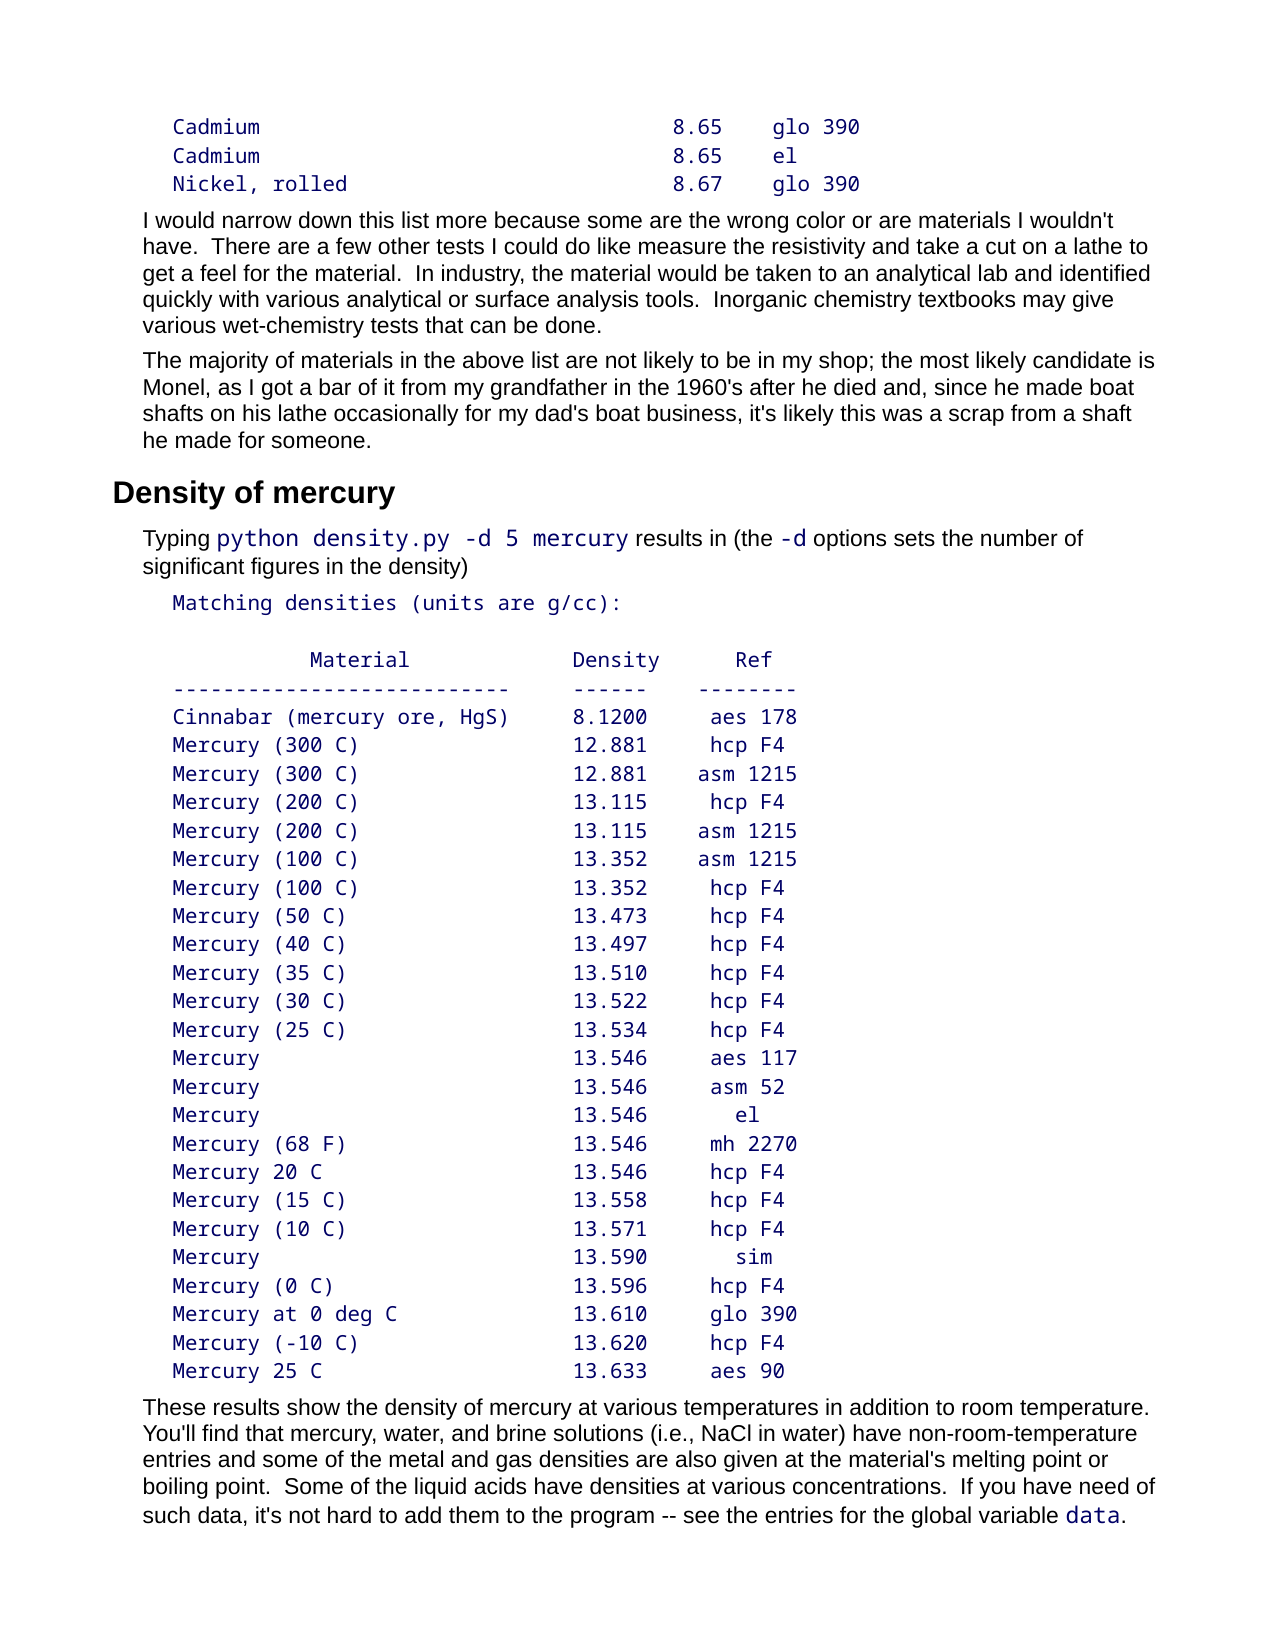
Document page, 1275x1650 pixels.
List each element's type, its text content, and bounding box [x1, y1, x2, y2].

text Mercury (50 C) 13.473 hcp F4 [172, 901, 1162, 929]
text Mercury 13.590 sim [172, 1242, 1162, 1271]
text I would narrow down this list more because some are the wrong color or are materials I wouldn't have. There are a few other tests I could do like measure the resistivity and take a cut on a lathe to get a feel for the material. In industry, the material would be taken to an analytical lab and identified quickly with various analytical or surface analysis tools. Inorganic chemistry textbooks may give various wet-chemistry tests that can be done. [142, 207, 1162, 338]
text Mercury (100 C) 13.352 hcp F4 [172, 873, 1162, 901]
text Mercury (300 C) 12.881 hcp F4 [172, 731, 1162, 759]
text Cadmium 8.65 glo 390 [172, 112, 1162, 141]
text The majority of materials in the above list are not likely to be in my shop; the most likely candidate is Monel, as I got a bar of it from my grandfather in the 1960's after he died and, since he made boat shafts on his lathe occasionally for my dad's boat business, it's likely this was a scrap from a shaft he made for someone. [142, 347, 1162, 453]
text Mercury (-10 C) 13.620 hcp F4 [172, 1328, 1162, 1356]
text Mercury (68 F) 13.546 mh 2270 [172, 1129, 1162, 1157]
text Material Density Ref [172, 645, 1162, 674]
text Mercury (40 C) 13.497 hcp F4 [172, 929, 1162, 958]
text Cinnabar (mercury ore, HgS) 8.1200 aes 178 [172, 702, 1162, 731]
text Mercury (25 C) 13.534 hcp F4 [172, 1015, 1162, 1043]
text Mercury (200 C) 13.115 asm 1215 [172, 816, 1162, 844]
text Typing python density.py -d 5 mercury results in (the -d options sets the number of significant figures in the density) [142, 522, 1162, 579]
text Mercury (200 C) 13.115 hcp F4 [172, 787, 1162, 816]
text Mercury (35 C) 13.510 hcp F4 [172, 958, 1162, 986]
text Mercury 13.546 el [172, 1100, 1162, 1129]
text Mercury (30 C) 13.522 hcp F4 [172, 986, 1162, 1015]
subtitle Density of mercury [112, 474, 1162, 510]
text Mercury 20 C 13.546 hcp F4 [172, 1157, 1162, 1186]
text Mercury (15 C) 13.558 hcp F4 [172, 1186, 1162, 1214]
text Mercury at 0 deg C 13.610 glo 390 [172, 1299, 1162, 1328]
text These results show the density of mercury at various temperatures in addition to room temperature. You'll find that mercury, water, and brine solutions (i.e., NaCl in water) have non-room-temperature entries and some of the metal and gas densities are also given at the material's melting point or boiling point. Some of the liquid acids have densities at various concentrations. If you have need of such data, it's not hard to add them to the program -- see the entries for the global variable data. [142, 1393, 1162, 1530]
text Mercury (10 C) 13.571 hcp F4 [172, 1214, 1162, 1242]
text Mercury 13.546 aes 117 [172, 1043, 1162, 1072]
text Cadmium 8.65 el [172, 141, 1162, 169]
text Mercury (0 C) 13.596 hcp F4 [172, 1271, 1162, 1299]
text Mercury 13.546 asm 52 [172, 1072, 1162, 1100]
text Mercury 25 C 13.633 aes 90 [172, 1356, 1162, 1384]
text Matching densities (units are g/cc): [172, 588, 1162, 617]
text Mercury (100 C) 13.352 asm 1215 [172, 844, 1162, 873]
text Nickel, rolled 8.67 glo 390 [172, 169, 1162, 198]
text --------------------------- ------ -------- [172, 674, 1162, 702]
text Mercury (300 C) 12.881 asm 1215 [172, 759, 1162, 787]
